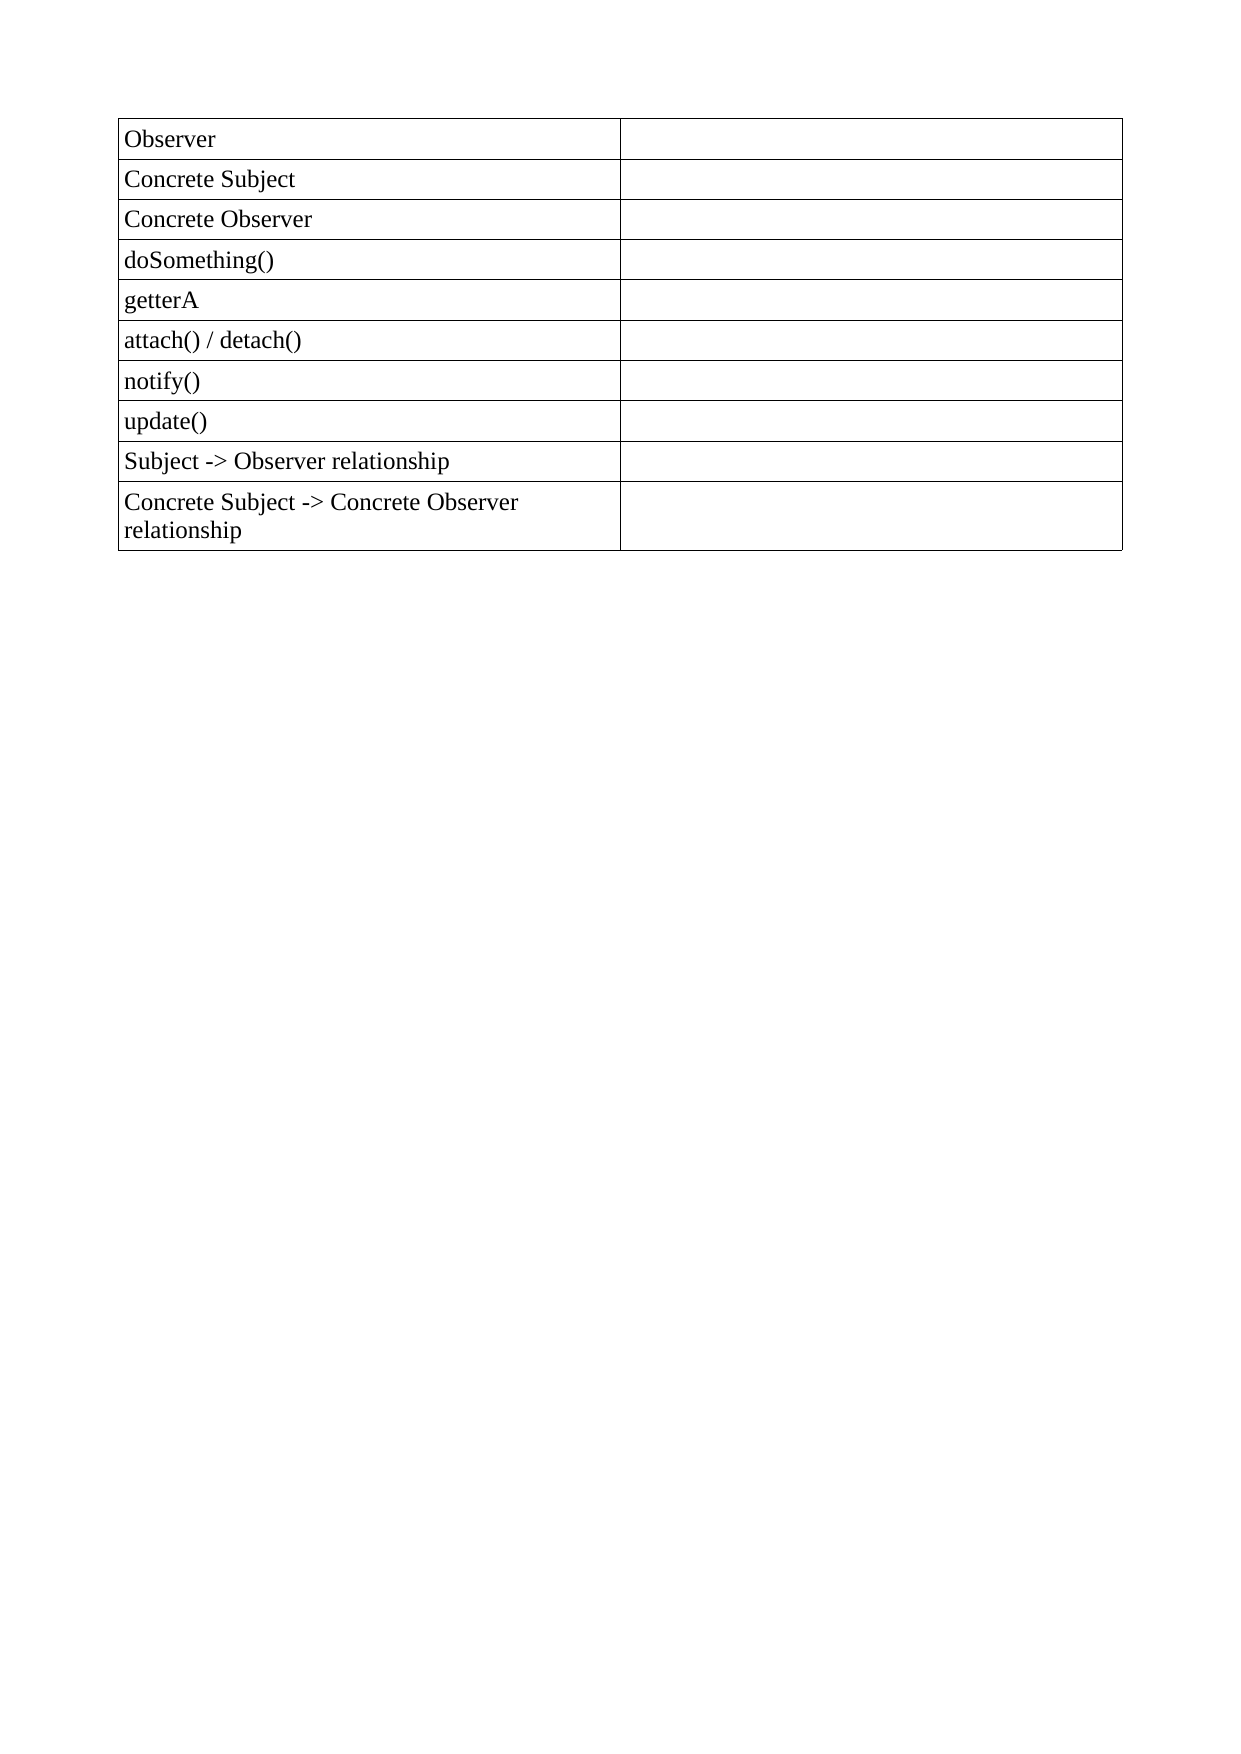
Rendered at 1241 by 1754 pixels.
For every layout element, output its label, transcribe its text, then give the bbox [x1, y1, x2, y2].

table_cell attach() / detach() [119, 321, 620, 360]
table_cell Subject -> Observer relationship [119, 442, 620, 481]
table_cell doSomething() [119, 240, 620, 279]
table_cell [621, 280, 1122, 320]
table_cell [621, 160, 1122, 199]
table_cell [621, 321, 1122, 360]
table_cell Concrete Subject [119, 160, 620, 199]
table_cell [621, 361, 1122, 400]
table_cell Observer [119, 119, 620, 158]
table_cell [621, 119, 1122, 158]
table_cell [621, 401, 1122, 441]
table_cell notify() [119, 361, 620, 400]
table_cell [621, 482, 1122, 550]
table_cell [621, 240, 1122, 279]
table_cell Concrete Subject -> Concrete Observer relationship [119, 482, 620, 550]
table_cell Concrete Observer [119, 200, 620, 239]
table_cell [621, 200, 1122, 239]
table_cell [621, 442, 1122, 481]
table_cell getterA [119, 280, 620, 320]
table_cell update() [119, 401, 620, 441]
